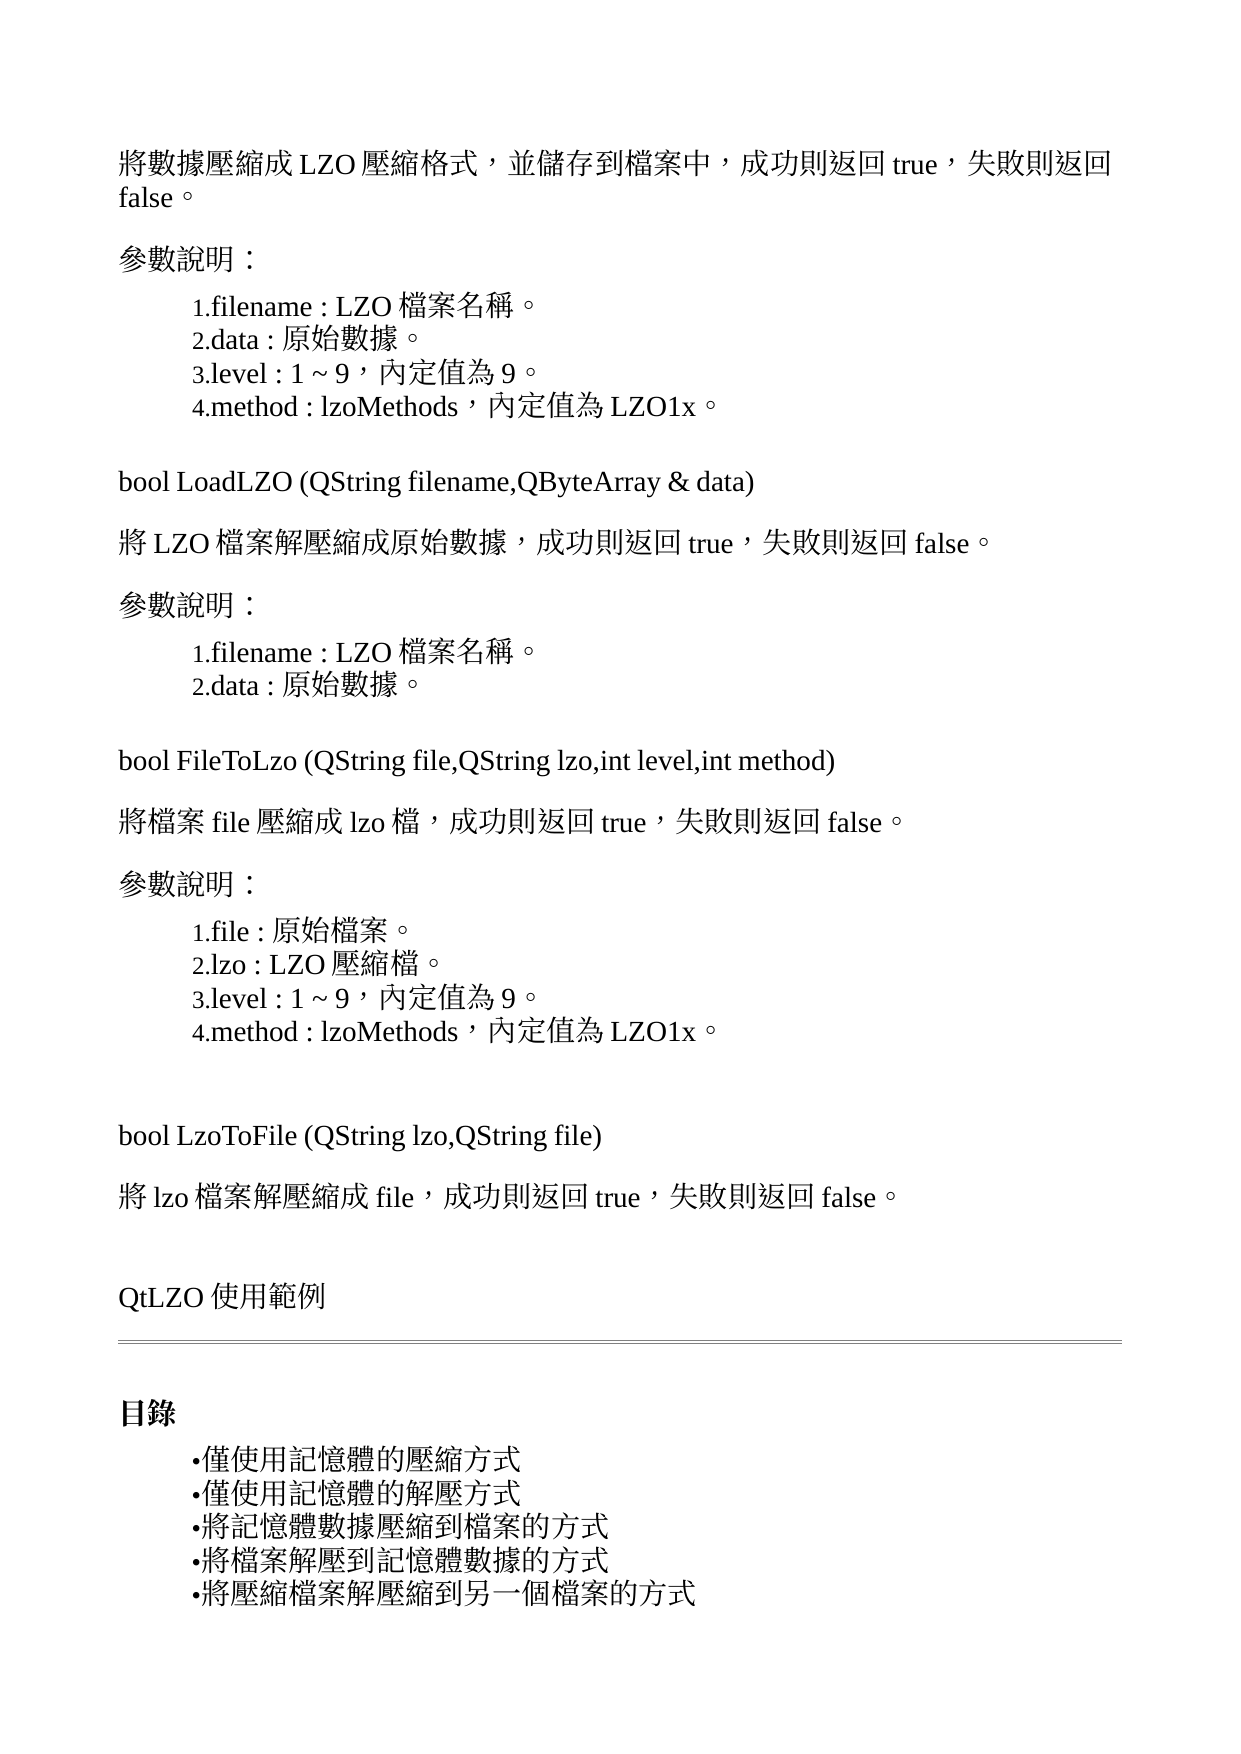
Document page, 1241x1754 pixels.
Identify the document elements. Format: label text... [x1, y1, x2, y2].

list 將壓縮檔案解壓縮到另一個檔案的方式 [118, 1577, 1122, 1611]
list 僅使用記憶體的壓縮方式 [118, 1443, 1122, 1477]
list level : 1 ~ 9，內定值為9。 [118, 981, 1122, 1014]
subtitle 目錄 [118, 1397, 1122, 1431]
list method : lzoMethods，內定值為LZO1x。 [118, 389, 1122, 423]
list filename : LZO檔案名稱。 [118, 289, 1122, 322]
subtitle QtLZO使用範例 [118, 1280, 1122, 1313]
list 將記憶體數據壓縮到檔案的方式 [118, 1510, 1122, 1544]
list method : lzoMethods，內定值為LZO1x。 [118, 1014, 1122, 1048]
list 將檔案解壓到記憶體數據的方式 [118, 1544, 1122, 1577]
list data : 原始數據。 [118, 322, 1122, 356]
list data : 原始數據。 [118, 668, 1122, 702]
text bool LoadLZO (QString filename,QByteArray & data) 將LZO檔案解壓縮成原始數據，成功則返回true，失敗則返回false。 參數說明： [118, 435, 1122, 622]
list level : 1 ~ 9，內定值為9。 [118, 356, 1122, 389]
text 將數據壓縮成LZO壓縮格式，並儲存到檔案中，成功則返回true，失敗則返回false。 參數說明： [118, 118, 1122, 276]
list file : 原始檔案。 [118, 914, 1122, 947]
list lzo : LZO壓縮檔。 [118, 947, 1122, 981]
text bool LzoToFile (QString lzo,QString file) 將lzo檔案解壓縮成file，成功則返回true，失敗則返回false。 [118, 1060, 1122, 1242]
text bool FileToLzo (QString file,QString lzo,int level,int method) 將檔案file壓縮成lzo檔，成功則返回true，失敗則返回false。 參數說明： [118, 714, 1122, 901]
list 僅使用記憶體的解壓方式 [118, 1477, 1122, 1510]
list filename : LZO檔案名稱。 [118, 635, 1122, 668]
